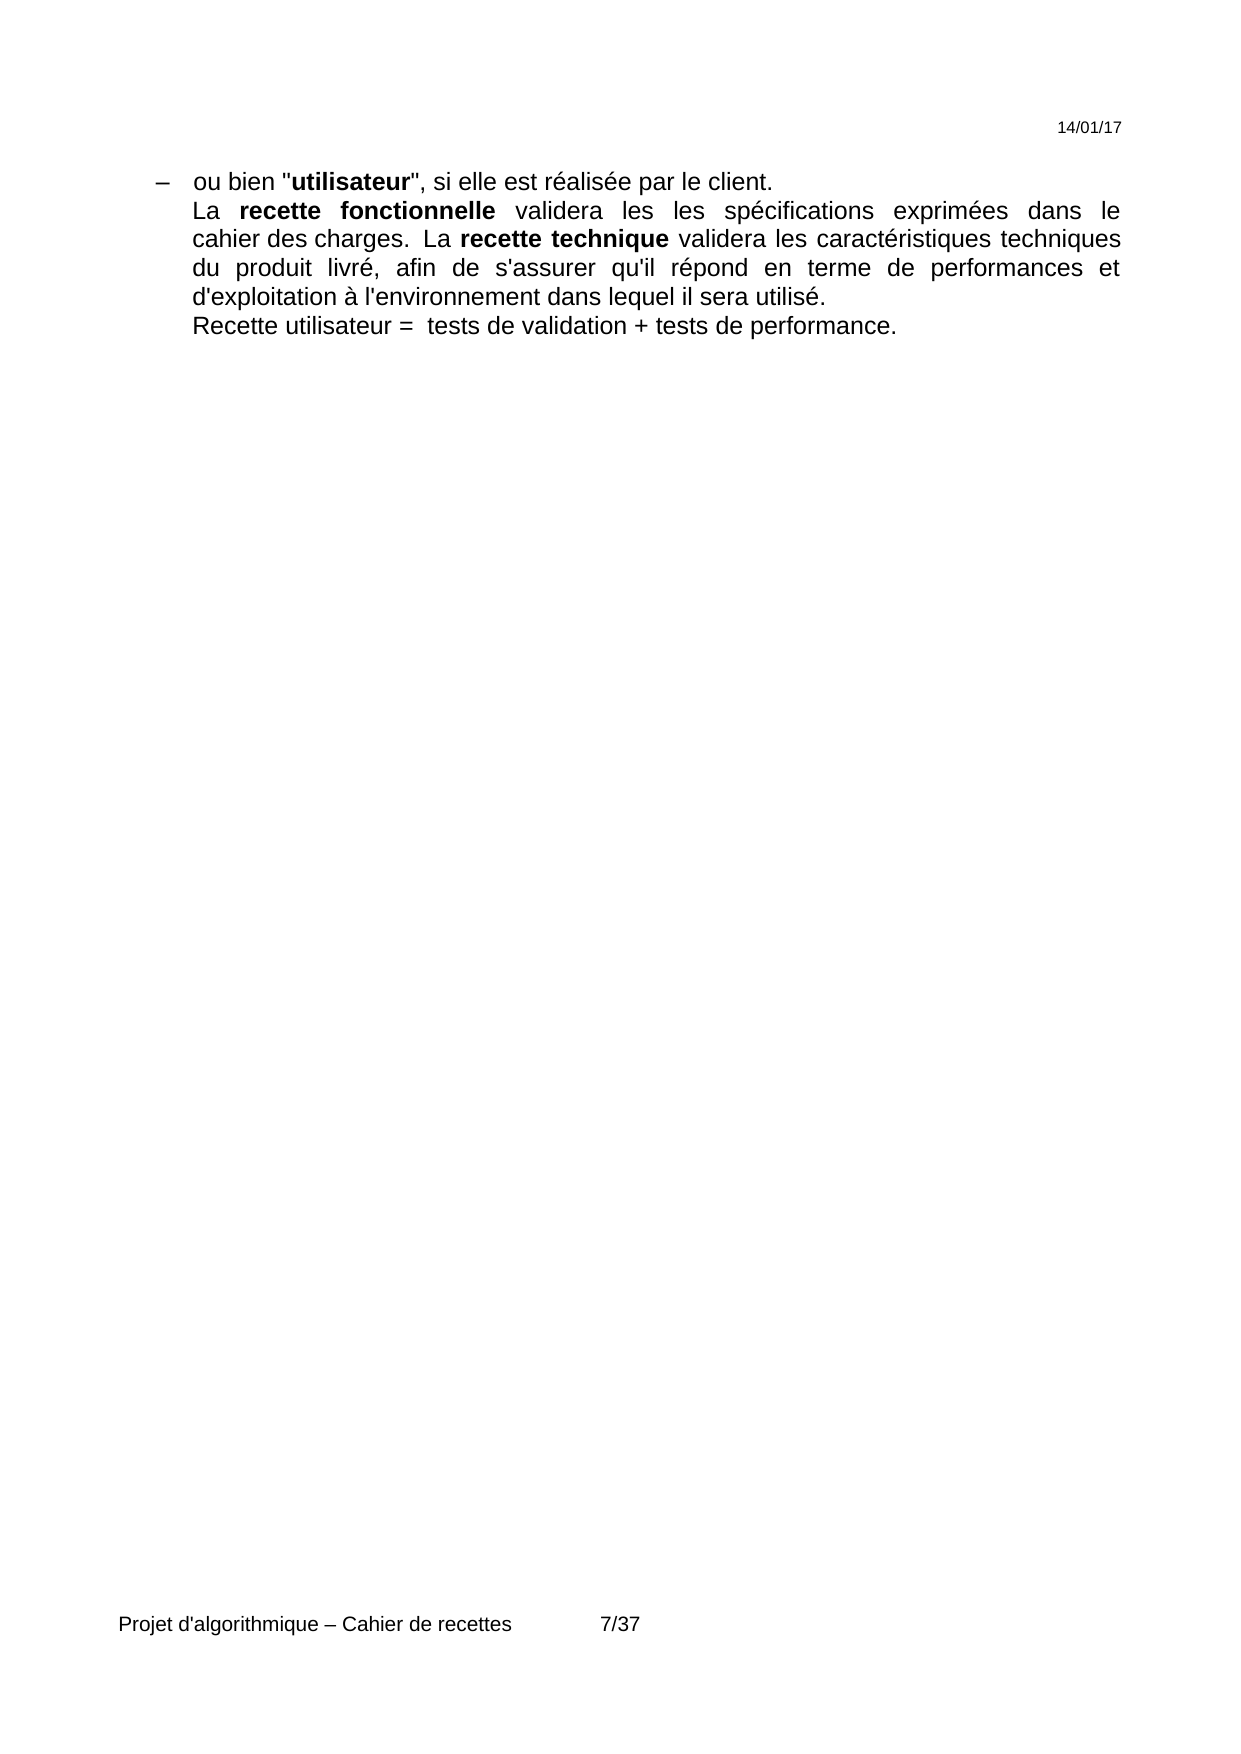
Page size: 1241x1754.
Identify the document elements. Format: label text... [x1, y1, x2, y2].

text Recette utilisateur = tests de validation + tests de performance. [118, 311, 1122, 339]
list ou bien "utilisateur", si elle est réalisée par le client. [156, 167, 1122, 196]
text La recette fonctionnelle validera les les spécifications exprimées dans le cahier des charges. La recette technique validera les caractéristiques techniques du produit livré, afin de s'assurer qu'il répond en terme de performances et d'exploitation à l'environnement dans lequel il sera utilisé. [118, 196, 1122, 311]
